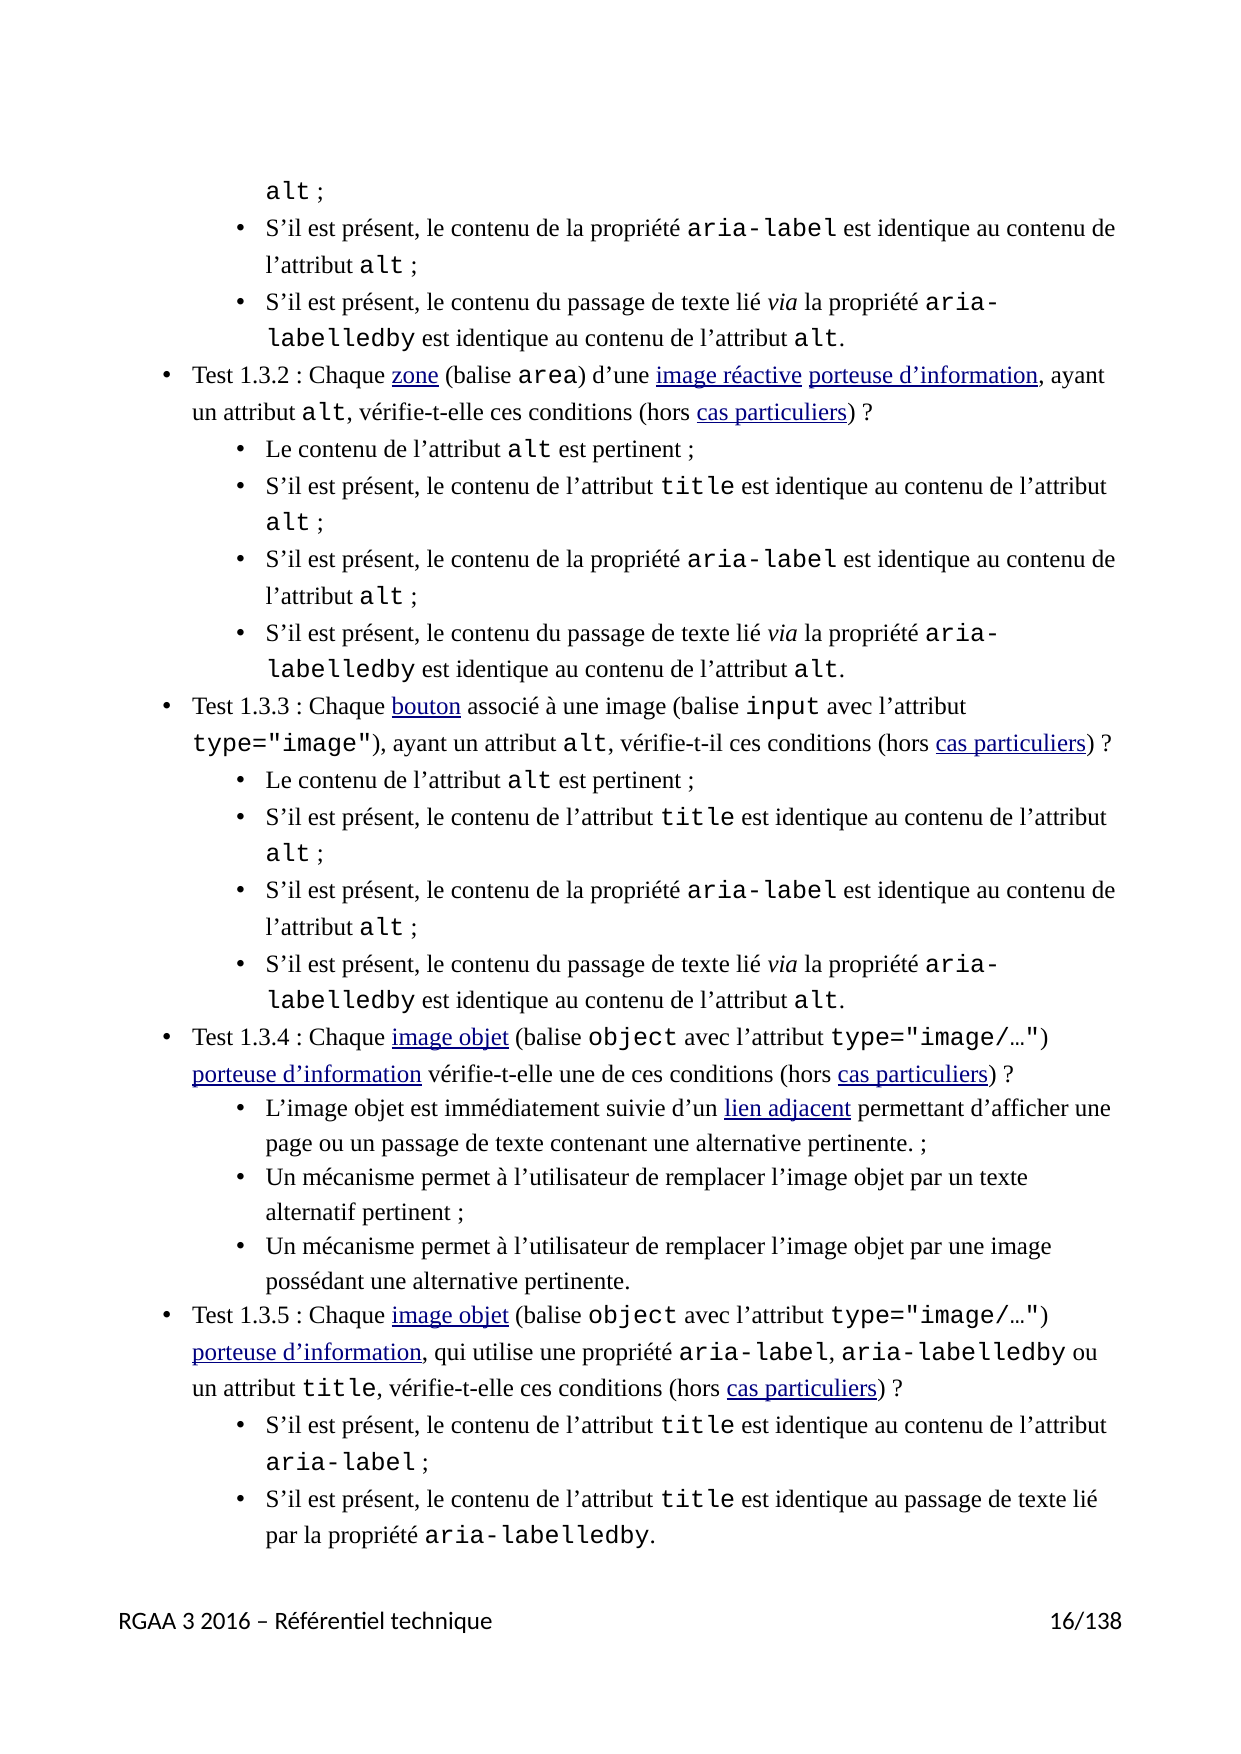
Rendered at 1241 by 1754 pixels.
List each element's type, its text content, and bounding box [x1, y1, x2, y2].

list Test 1.3.5 : Chaque image objet (balise object avec l’attribut type="image/…") porteuse d’information, qui utilise une propriété aria-label, aria-labelledby ou un attribut title, vérifie-t-elle ces conditions (hors cas particuliers) ? [162, 1300, 1122, 1404]
list Le contenu de l’attribut alt est pertinent ; [236, 434, 1122, 465]
list S’il est présent, le contenu de la propriété aria-label est identique au contenu de l’attribut alt ; [236, 544, 1122, 612]
list Le contenu de l’attribut alt est pertinent ; [236, 765, 1122, 796]
list S’il est présent, le contenu du passage de texte lié via la propriété aria-labelledby est identique au contenu de l’attribut alt. [236, 949, 1122, 1016]
list S’il est présent, le contenu de l’attribut title est identique au contenu de l’attribut aria-label ; [236, 1411, 1122, 1478]
list S’il est présent, le contenu de l’attribut title est identique au contenu de l’attribut alt ; [236, 471, 1122, 538]
list alt ; [236, 176, 1122, 207]
list S’il est présent, le contenu de la propriété aria-label est identique au contenu de l’attribut alt ; [236, 213, 1122, 281]
list Test 1.3.2 : Chaque zone (balise area) d’une image réactive porteuse d’information, ayant un attribut alt, vérifie-t-elle ces conditions (hors cas particuliers) ? [162, 360, 1122, 428]
list Test 1.3.3 : Chaque bouton associé à une image (balise input avec l’attribut type="image"), ayant un attribut alt, vérifie-t-il ces conditions (hors cas particuliers) ? [162, 691, 1122, 759]
list S’il est présent, le contenu de l’attribut title est identique au passage de texte lié par la propriété aria-labelledby. [236, 1484, 1122, 1551]
list S’il est présent, le contenu de la propriété aria-label est identique au contenu de l’attribut alt ; [236, 875, 1122, 943]
list L’image objet est immédiatement suivie d’un lien adjacent permettant d’afficher une page ou un passage de texte contenant une alternative pertinente. ; [236, 1093, 1122, 1157]
list Un mécanisme permet à l’utilisateur de remplacer l’image objet par une image possédant une alternative pertinente. [236, 1231, 1122, 1295]
list Test 1.3.4 : Chaque image objet (balise object avec l’attribut type="image/…") porteuse d’information vérifie-t-elle une de ces conditions (hors cas particuliers) ? [162, 1022, 1122, 1088]
list S’il est présent, le contenu du passage de texte lié via la propriété aria-labelledby est identique au contenu de l’attribut alt. [236, 287, 1122, 354]
list S’il est présent, le contenu du passage de texte lié via la propriété aria-labelledby est identique au contenu de l’attribut alt. [236, 618, 1122, 685]
list Un mécanisme permet à l’utilisateur de remplacer l’image objet par un texte alternatif pertinent ; [236, 1162, 1122, 1226]
list S’il est présent, le contenu de l’attribut title est identique au contenu de l’attribut alt ; [236, 802, 1122, 869]
